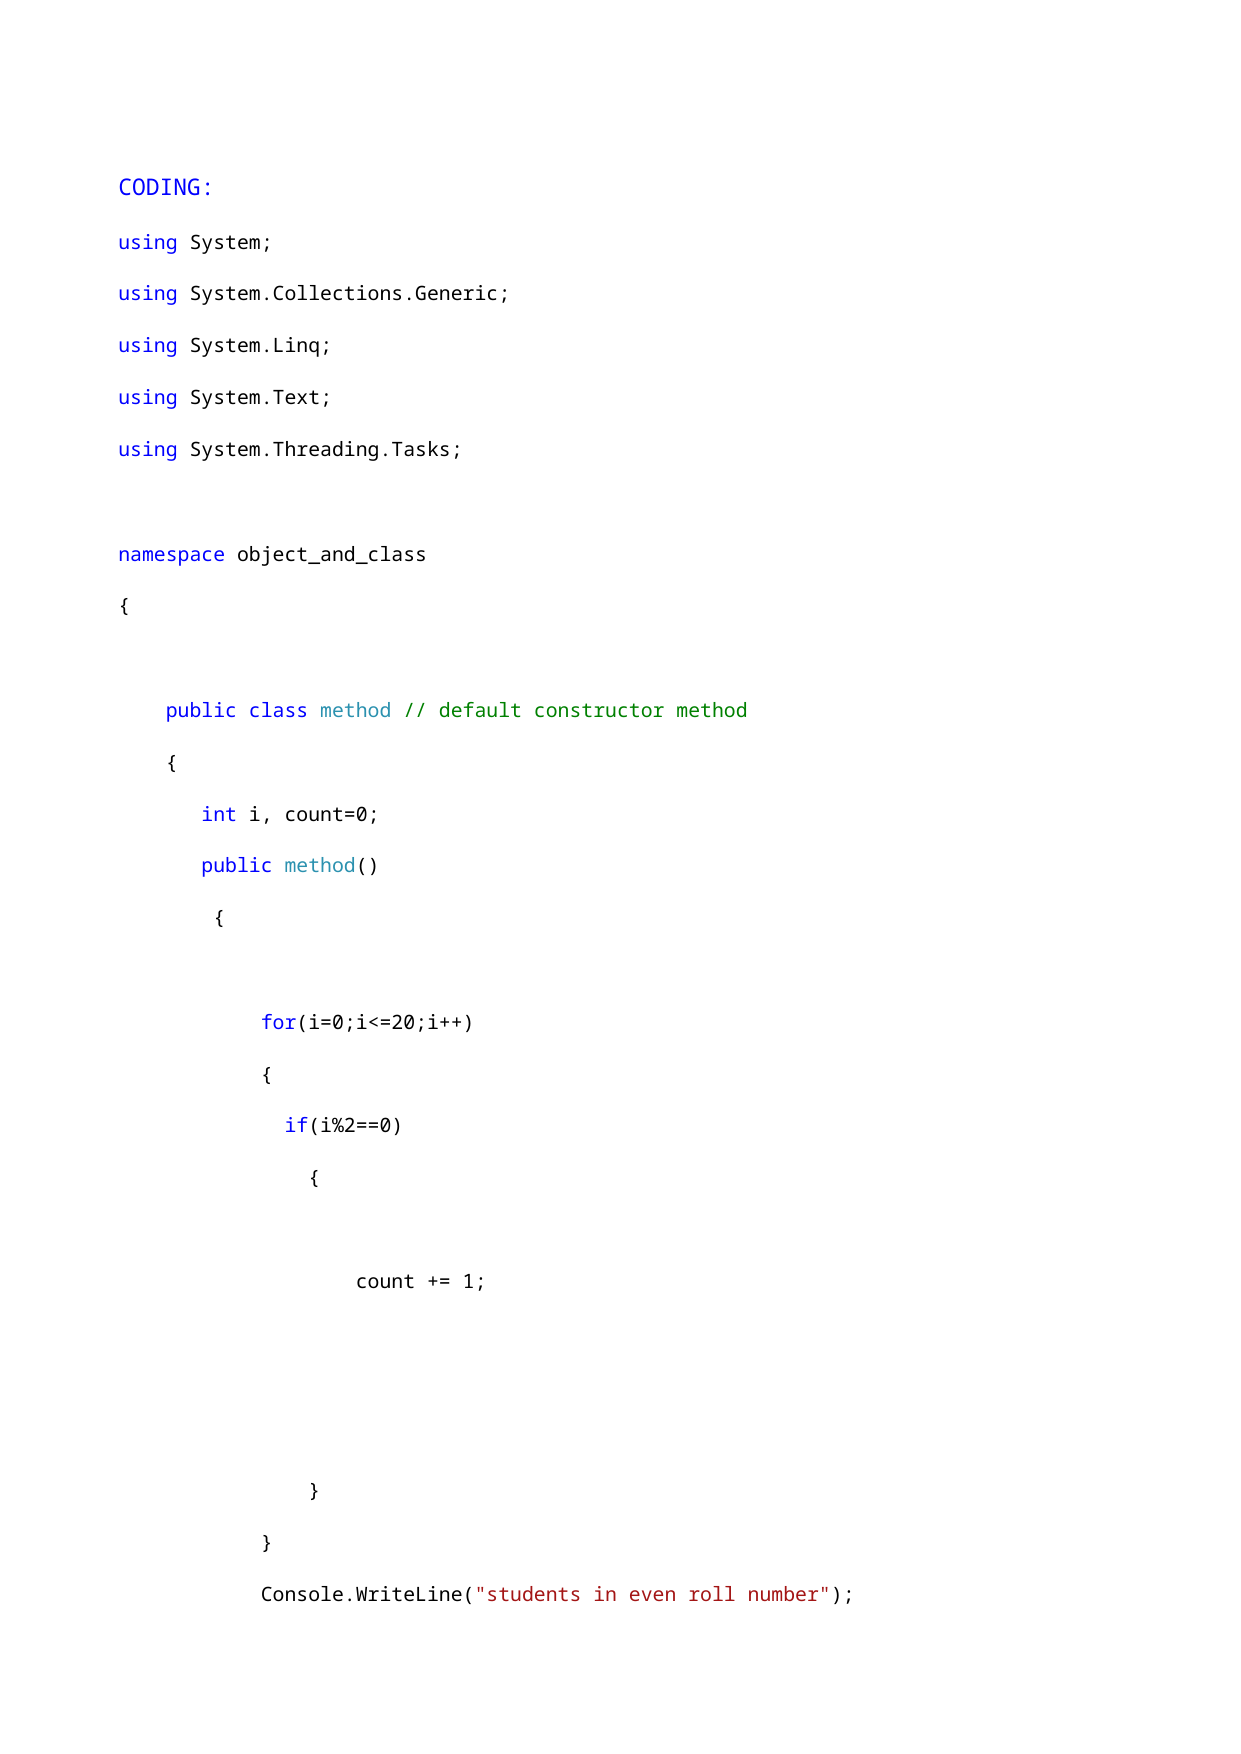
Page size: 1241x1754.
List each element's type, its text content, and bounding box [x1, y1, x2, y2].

text { [118, 1060, 1122, 1087]
text if(i%2==0) [118, 1112, 1122, 1139]
text Console.WriteLine("students in even roll number"); [118, 1580, 1122, 1607]
text using System.Collections.Generic; [118, 280, 1122, 307]
text { [118, 748, 1122, 775]
text using System.Linq; [118, 331, 1122, 358]
text using System; [118, 228, 1122, 255]
text namespace object_and_class [118, 540, 1122, 567]
text } [118, 1477, 1122, 1504]
text using System.Threading.Tasks; [118, 435, 1122, 462]
text CODING: [118, 171, 1122, 202]
text count += 1; [118, 1267, 1122, 1294]
text public method() [118, 852, 1122, 879]
text public class method // default constructor method [118, 696, 1122, 723]
text } [118, 1528, 1122, 1555]
text { [118, 903, 1122, 930]
text { [118, 1163, 1122, 1191]
text using System.Text; [118, 383, 1122, 410]
text { [118, 592, 1122, 618]
text int i, count=0; [118, 800, 1122, 827]
text for(i=0;i<=20;i++) [118, 1008, 1122, 1035]
